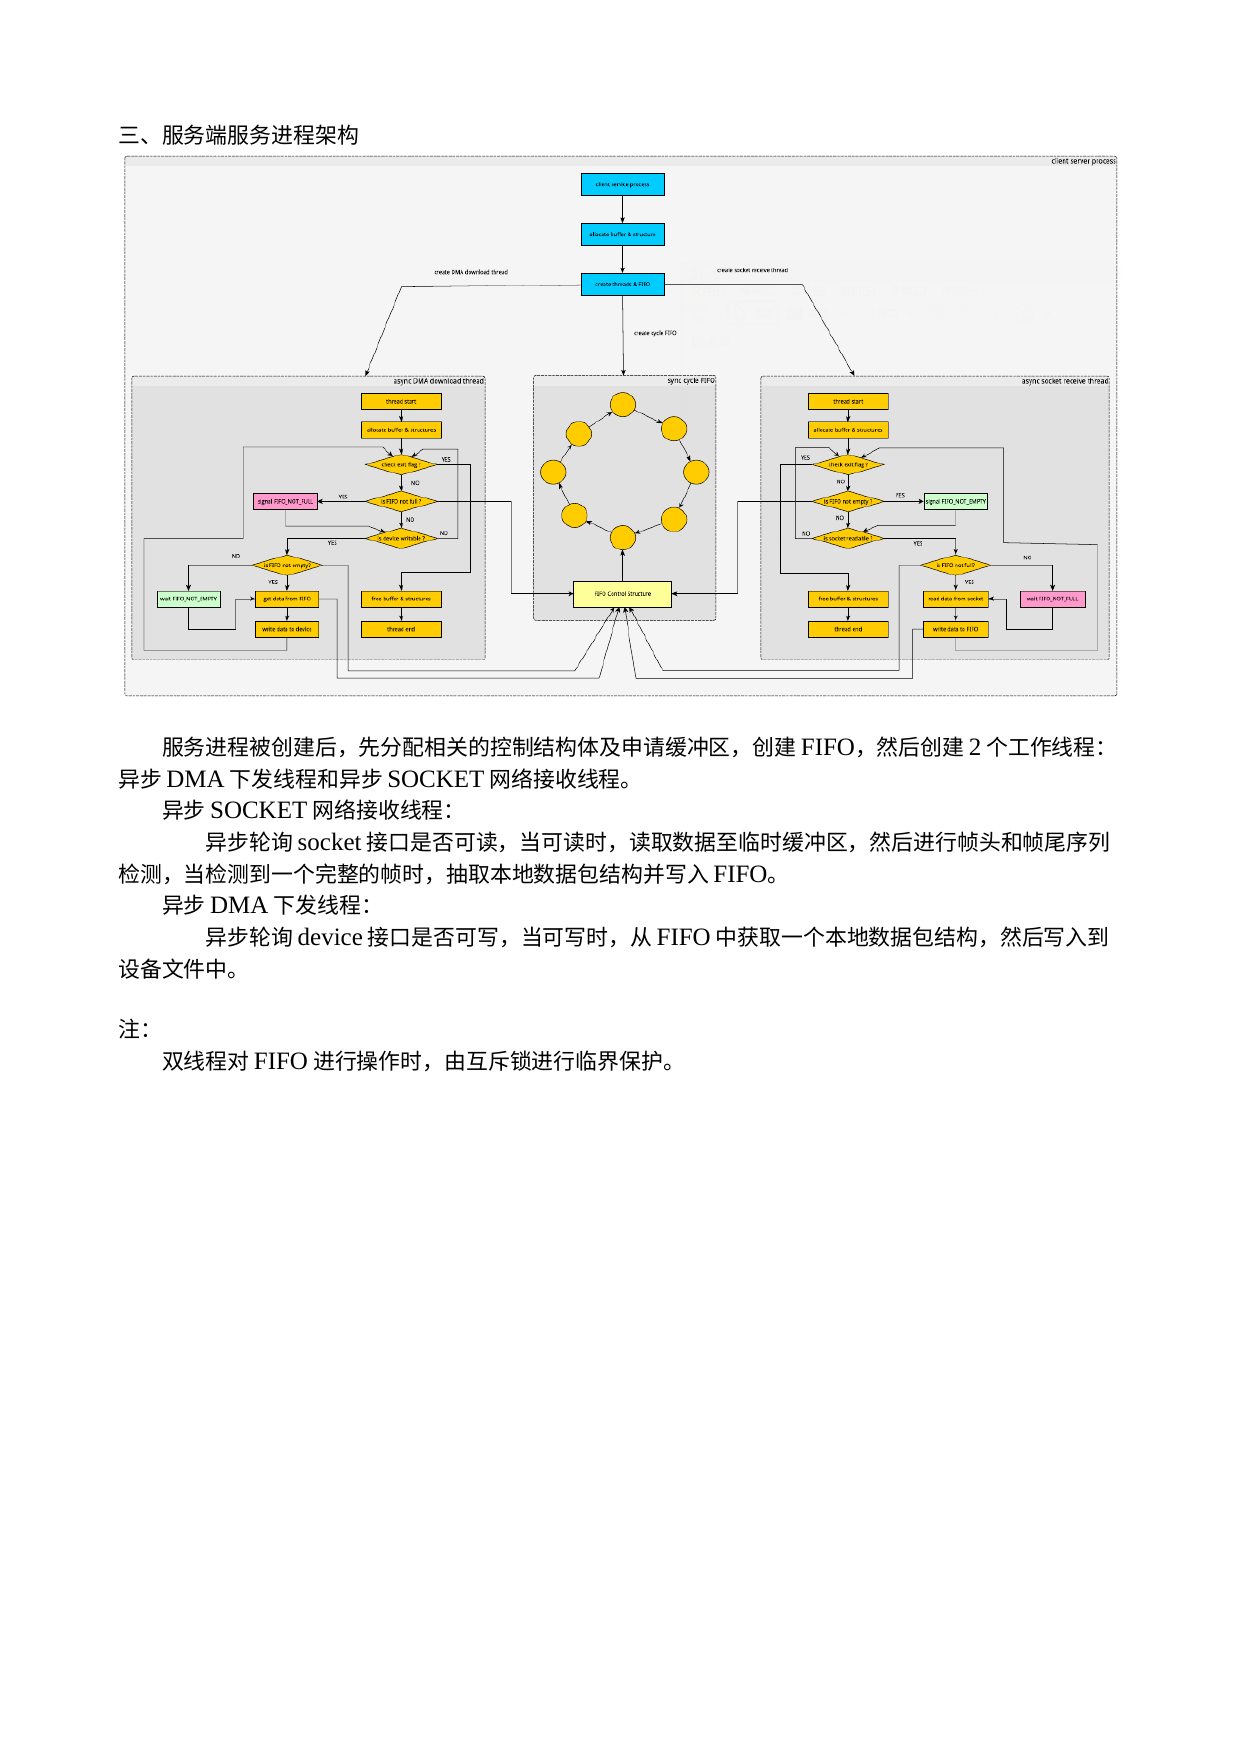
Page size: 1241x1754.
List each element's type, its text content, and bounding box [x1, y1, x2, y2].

text 注： [118, 1012, 1122, 1044]
text 异步轮询device接口是否可写，当可写时，从FIFO中获取一个本地数据包结构，然后写入到设备文件中。 [118, 920, 1122, 983]
text 服务进程被创建后，先分配相关的控制结构体及申请缓冲区，创建FIFO，然后创建2个工作线程：异步DMA下发线程和异步SOCKET网络接收线程。 [118, 730, 1122, 793]
text 三、服务端服务进程架构 [118, 118, 1122, 149]
picture [118, 149, 1123, 702]
text 异步SOCKET网络接收线程： [118, 793, 1122, 825]
text 双线程对FIFO进行操作时，由互斥锁进行临界保护。 [118, 1044, 1122, 1075]
text 异步DMA下发线程： [118, 888, 1122, 920]
text 异步轮询socket接口是否可读，当可读时，读取数据至临时缓冲区，然后进行帧头和帧尾序列检测，当检测到一个完整的帧时，抽取本地数据包结构并写入FIFO。 [118, 825, 1122, 888]
